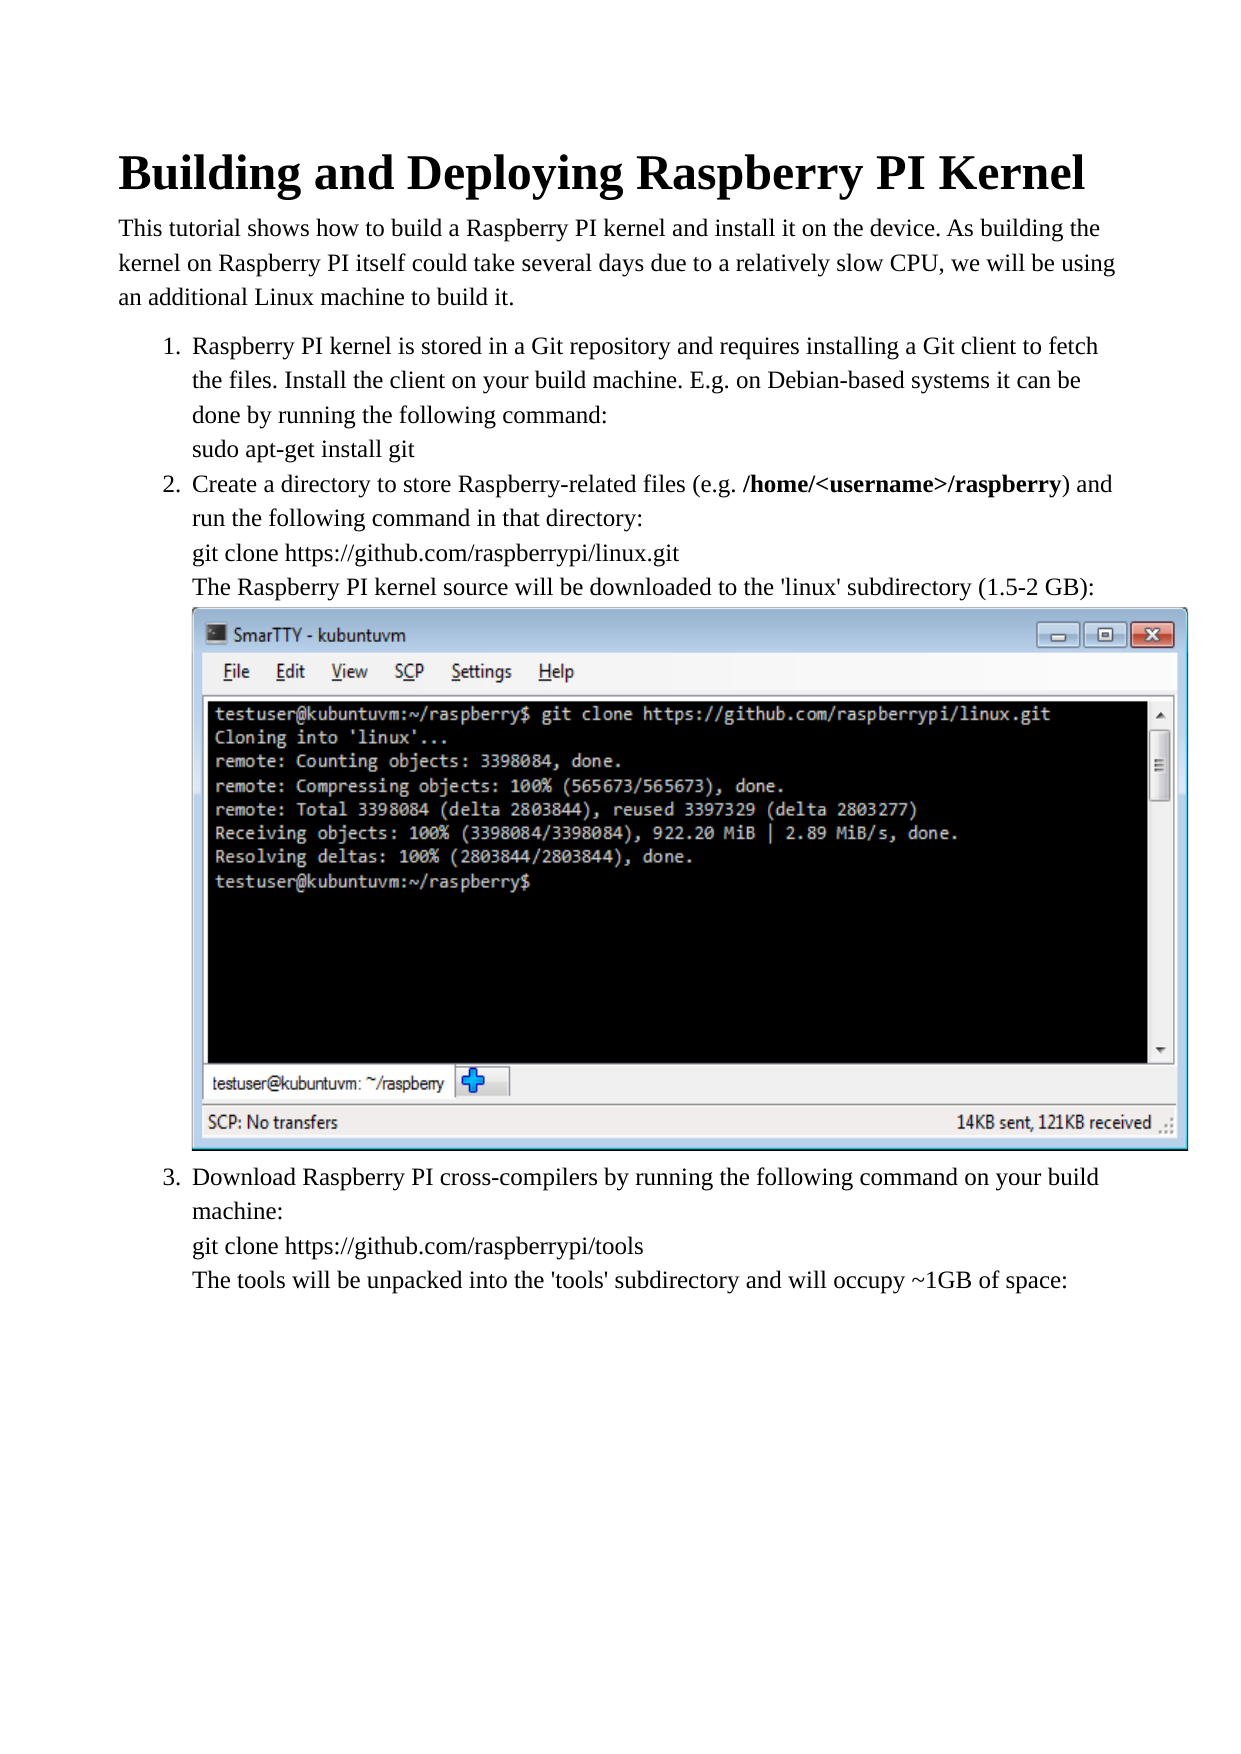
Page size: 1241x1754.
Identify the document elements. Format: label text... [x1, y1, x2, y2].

list Raspberry PI kernel is stored in a Git repository and requires installing a Git client to fetch the files. Install the client on your build machine. E.g. on Debian-based systems it can be done by running the following command: [162, 331, 1122, 429]
picture [191, 607, 1189, 1151]
list The tools will be unpacked into the 'tools' subdirectory and will occupy ~1GB of space: [162, 1265, 1122, 1294]
text This tutorial shows how to build a Raspberry PI kernel and install it on the device. As building the kernel on Raspberry PI itself could take several days due to a relatively slow CPU, we will be using an additional Linux machine to build it. [118, 213, 1122, 311]
list git clone https://github.com/raspberrypi/tools [162, 1231, 1122, 1259]
list The Raspberry PI kernel source will be downloaded to the 'linux' subdirectory (1.5-2 GB): [162, 572, 1122, 1156]
list Download Raspberry PI cross-compilers by running the following command on your build machine: [162, 1162, 1122, 1225]
list git clone https://github.com/raspberrypi/linux.git [162, 538, 1122, 567]
list sudo apt-get install git [162, 434, 1122, 463]
list Create a directory to store Raspberry-related files (e.g. /home/<username>/raspberry) and run the following command in that directory: [162, 469, 1122, 532]
subtitle Building and Deploying Raspberry PI Kernel [118, 143, 1122, 201]
